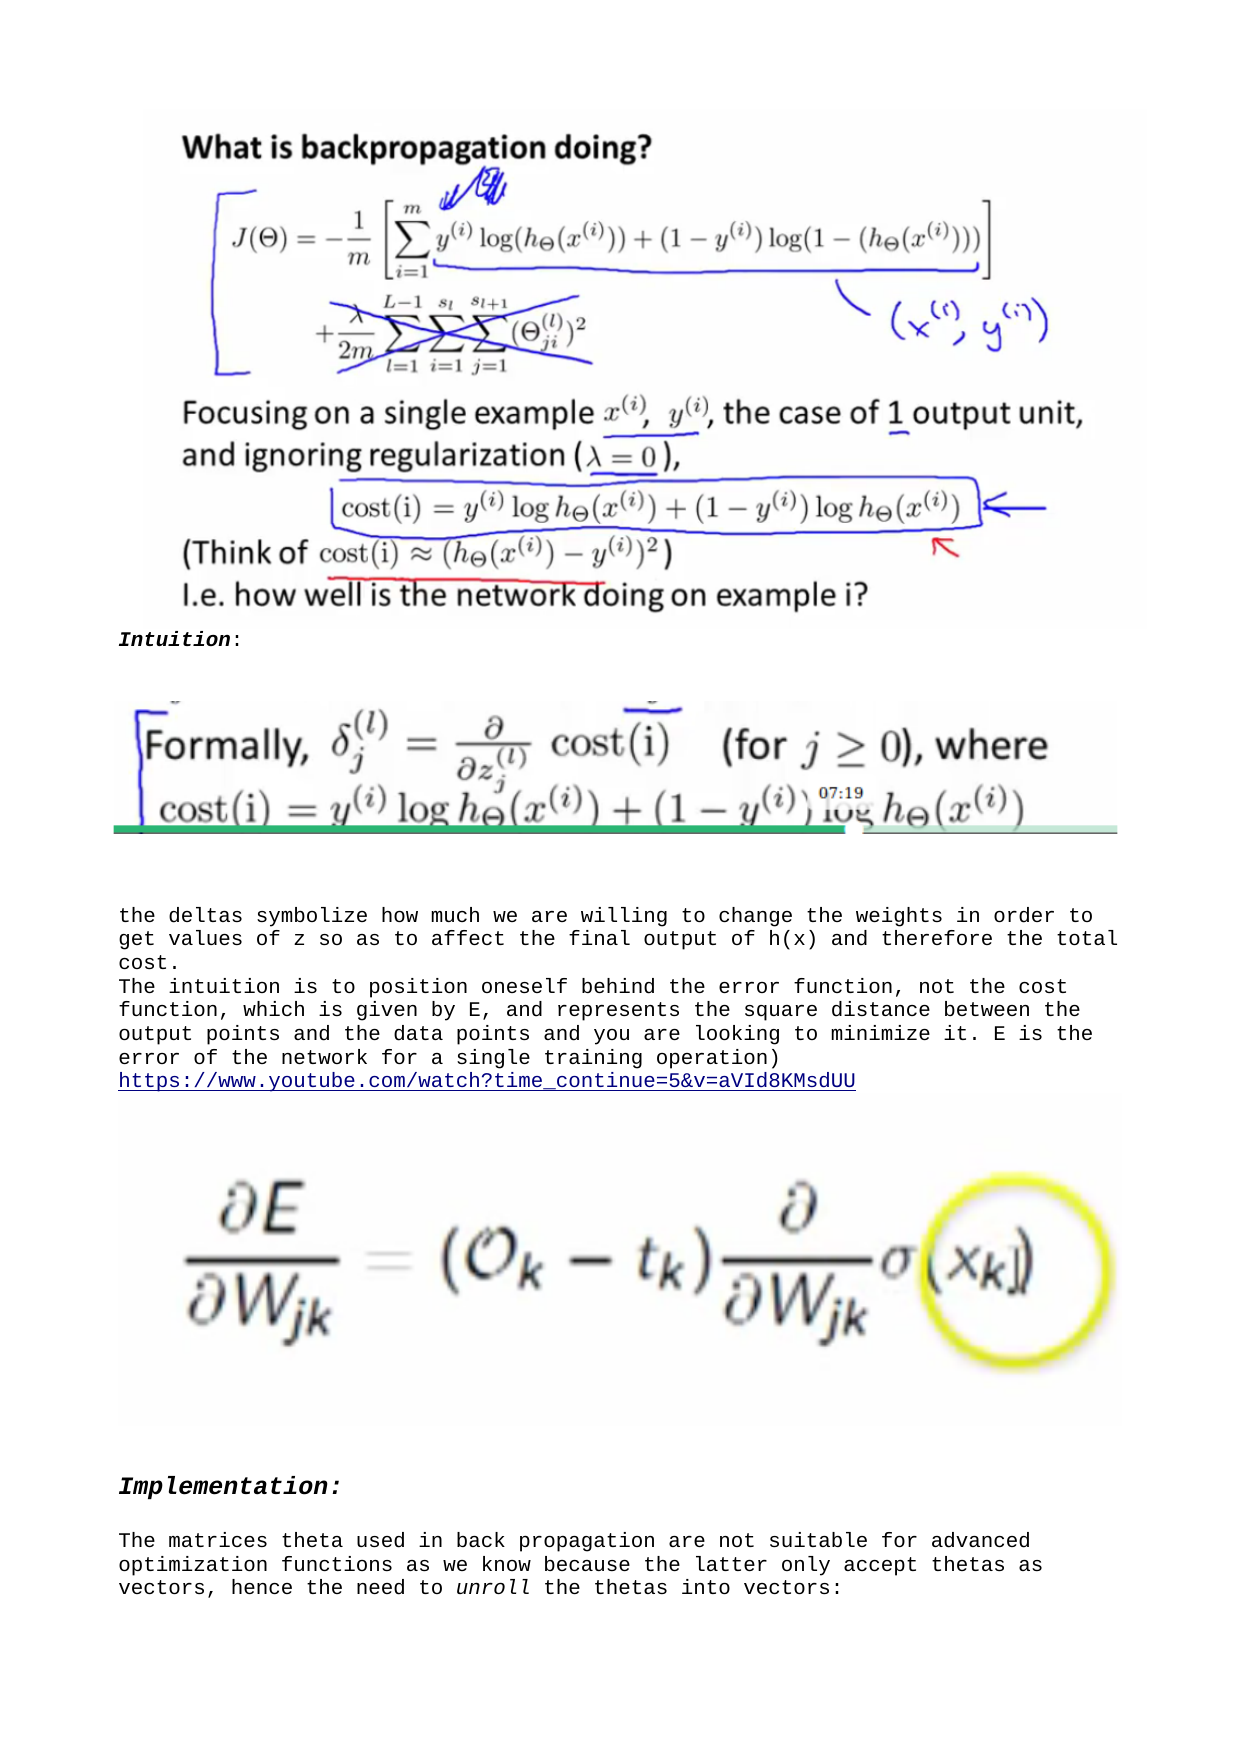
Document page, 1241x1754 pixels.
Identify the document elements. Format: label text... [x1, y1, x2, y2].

text The intuition is to position oneself behind the error function, not the cost function, which is given by E, and represents the square distance between the output points and the data points and you are looking to minimize it. E is the error of the network for a single training operation) [118, 976, 1122, 1070]
text https://www.youtube.com/watch?time_continue=5&v=aVId8KMsdUU [118, 1070, 1122, 1093]
text The matrices theta used in back propagation are not suitable for advanced optimization functions as we know because the latter only accept thetas as vectors, hence the need to unroll the thetas into vectors: [118, 1530, 1122, 1601]
picture [143, 109, 1148, 629]
picture [113, 701, 1118, 834]
picture [118, 1093, 1123, 1426]
text the deltas symbolize how much we are willing to change the weights in order to get values of z so as to affect the final output of h(x) and therefore the total cost. [118, 905, 1122, 976]
text Intuition: [118, 118, 1122, 652]
text Implementation: [118, 1473, 1122, 1502]
